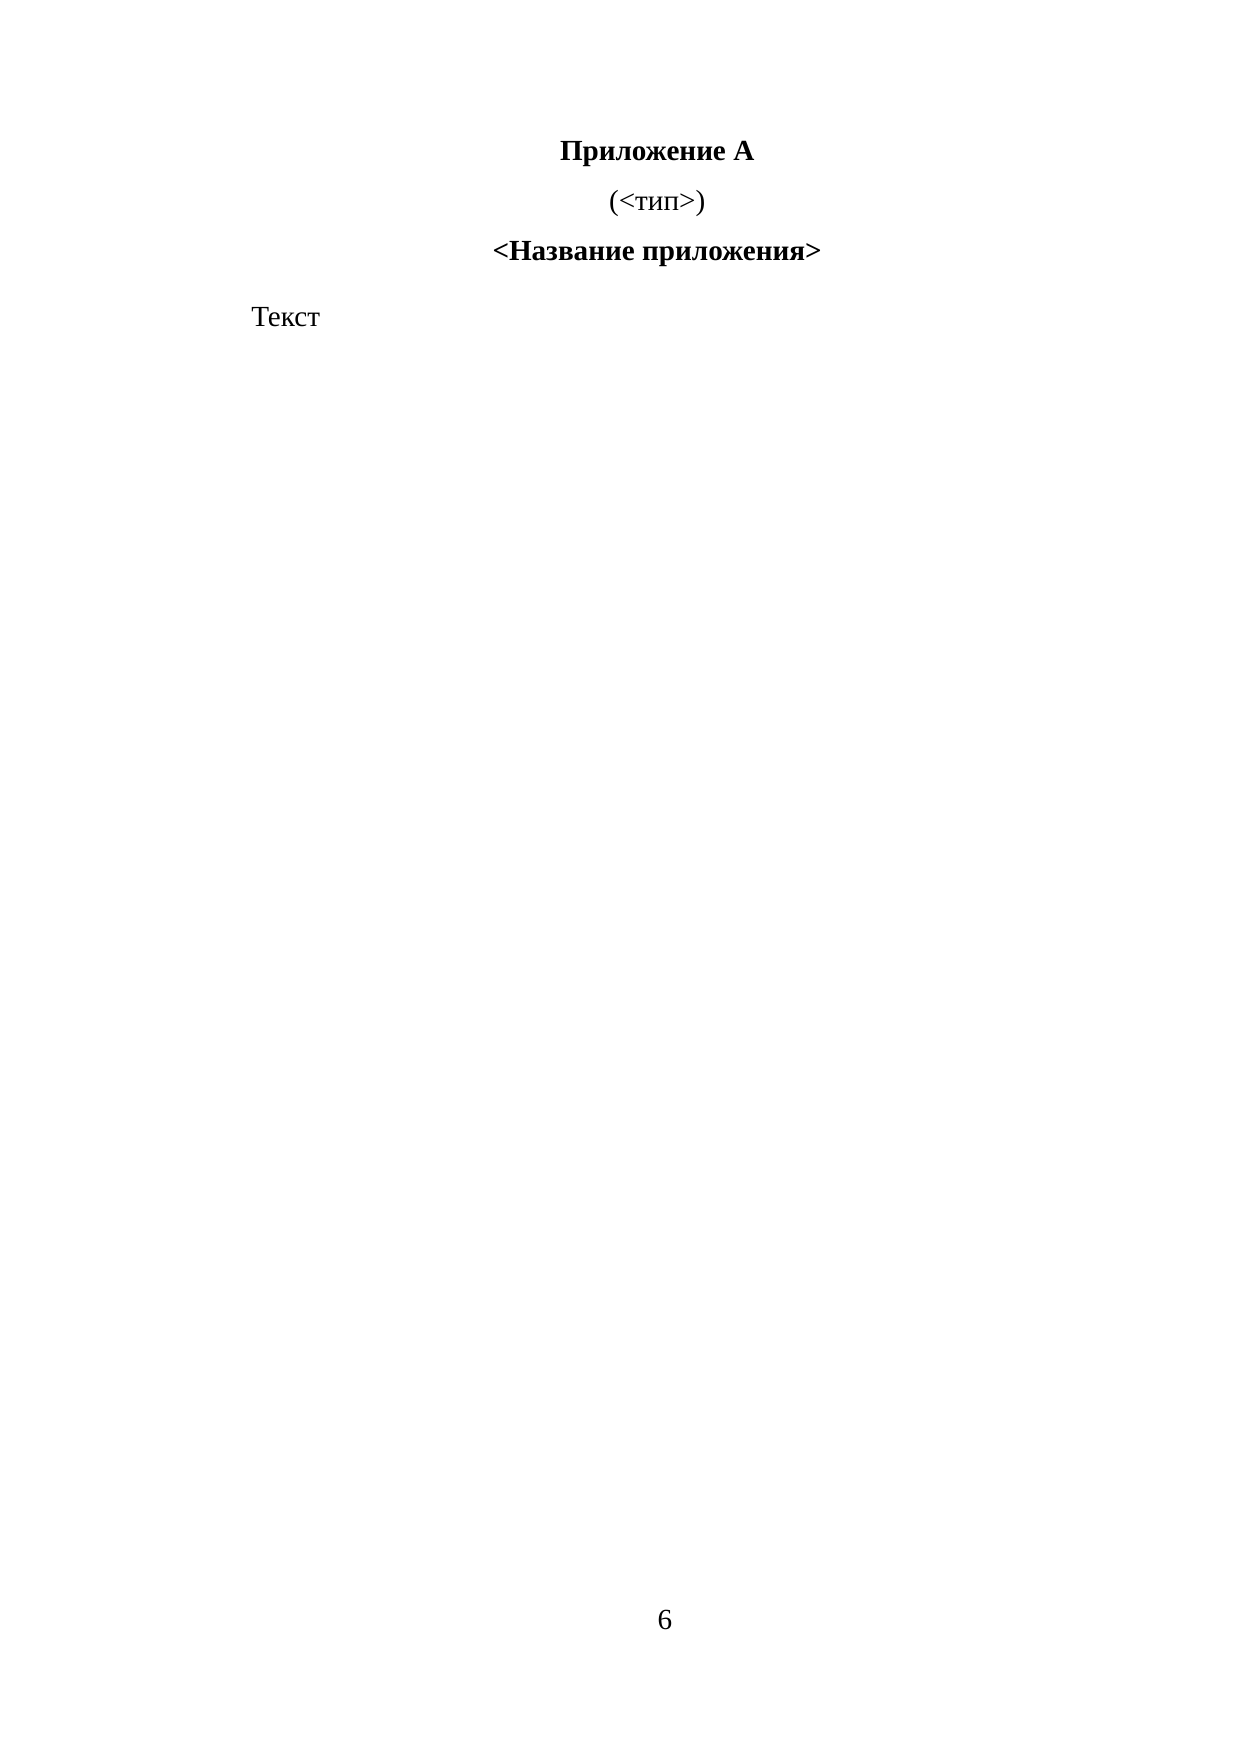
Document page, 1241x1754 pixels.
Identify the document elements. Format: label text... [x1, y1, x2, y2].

text Текст [177, 299, 1152, 332]
text Приложение А (<тип>) <Название приложения> [251, 133, 1063, 267]
